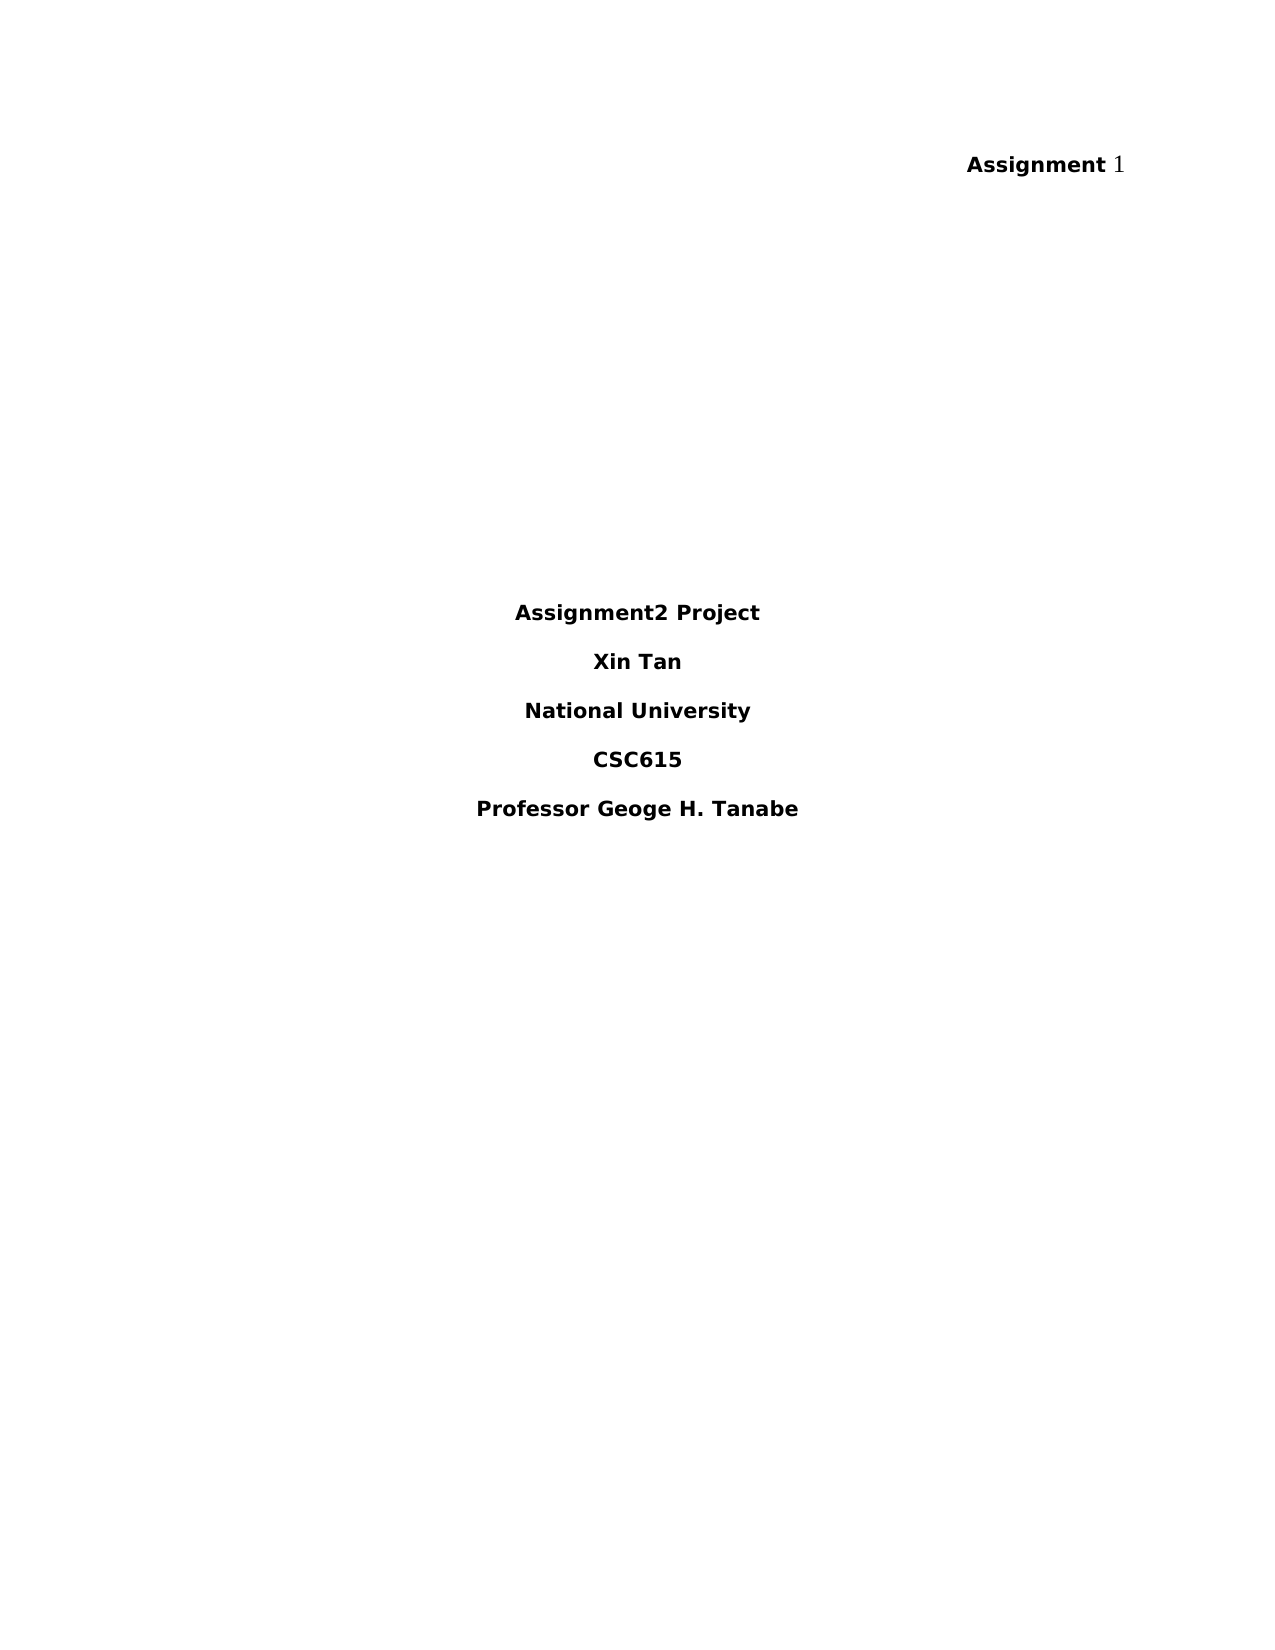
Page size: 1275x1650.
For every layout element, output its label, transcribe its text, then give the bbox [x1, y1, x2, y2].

text National University [150, 698, 1125, 723]
text CSC615 [150, 747, 1125, 772]
text Xin Tan [150, 649, 1125, 674]
text Professor Geoge H. Tanabe [150, 796, 1125, 821]
text Assignment2 Project [150, 601, 1125, 625]
